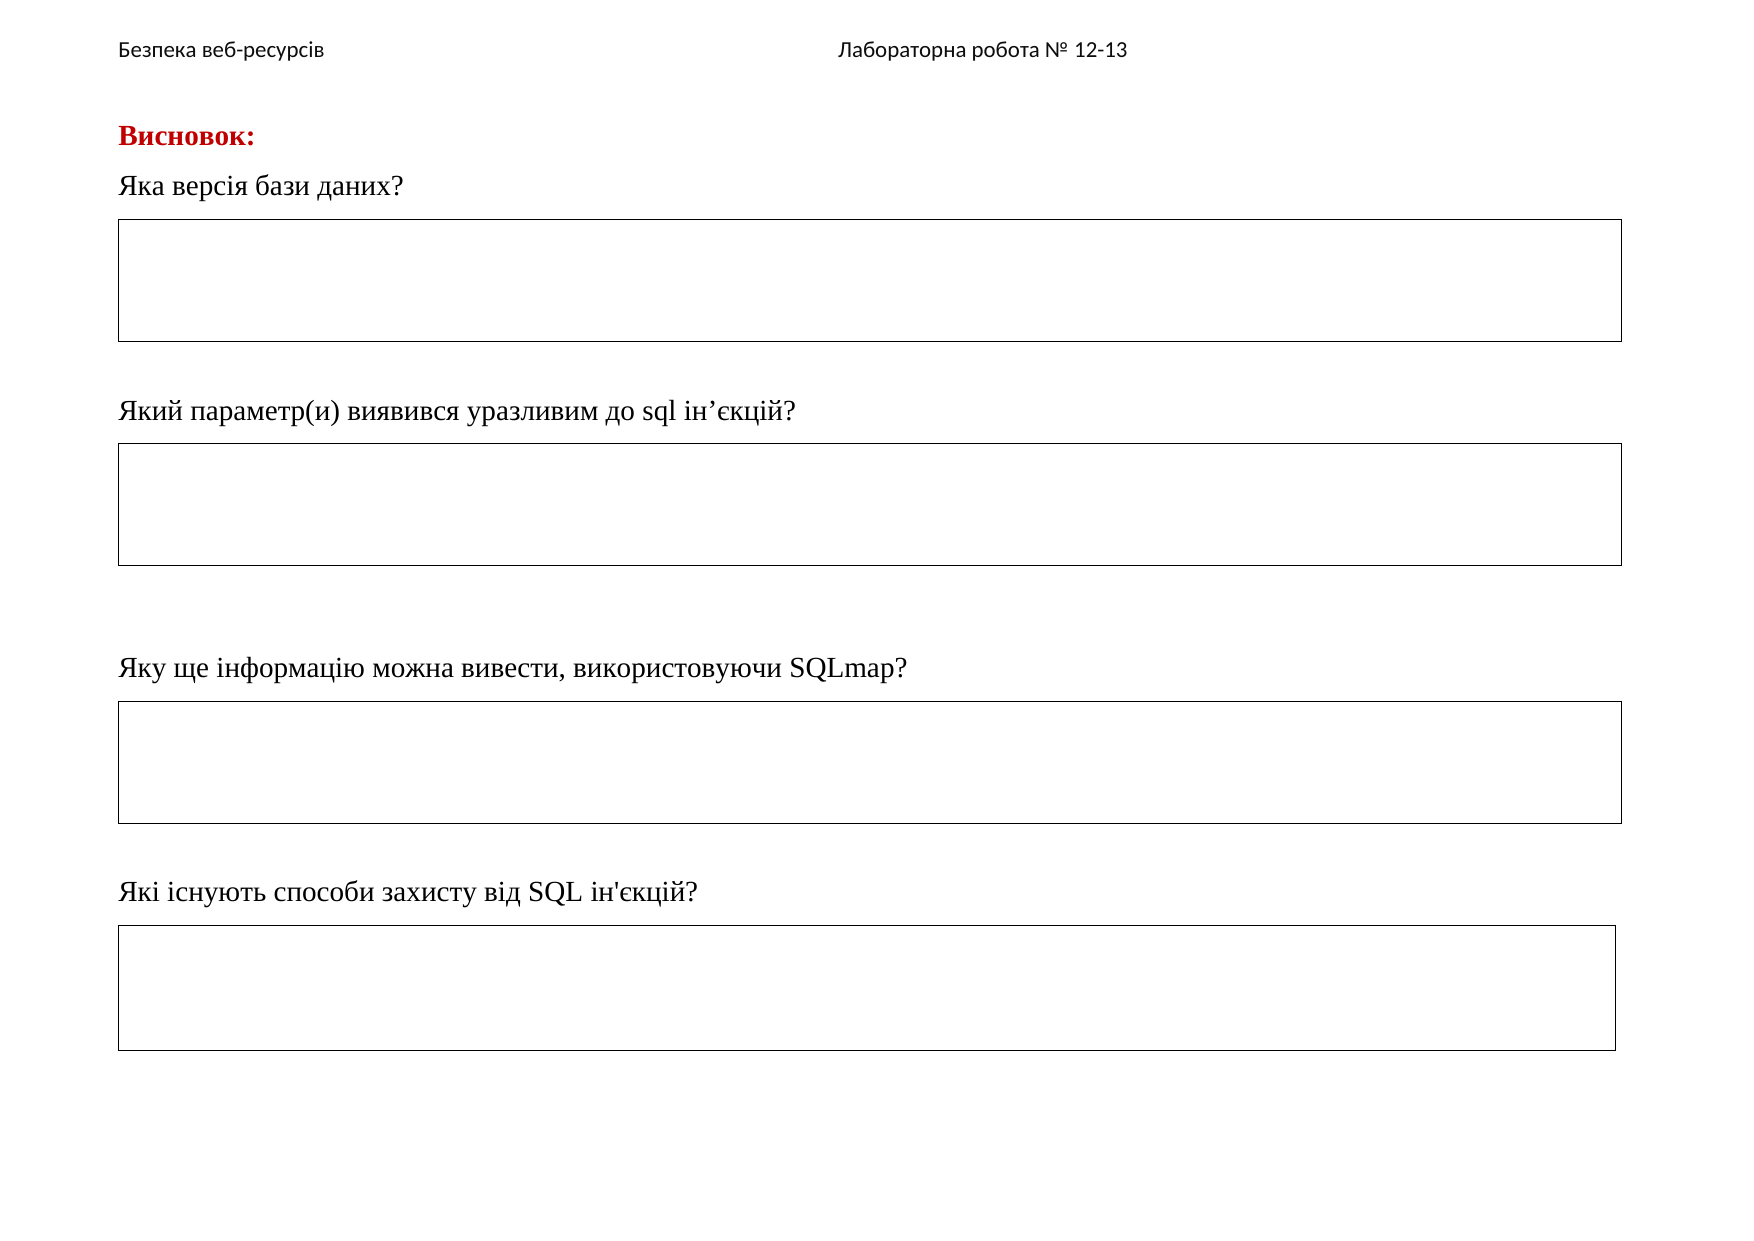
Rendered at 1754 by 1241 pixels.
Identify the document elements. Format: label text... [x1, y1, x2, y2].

text Яку ще інформацію можна вивести, використовуючи SQLmap? [118, 650, 1665, 684]
table_header [119, 702, 1621, 823]
table_header [119, 220, 1621, 341]
table_header [119, 926, 1615, 1050]
text Яка версія бази даних? [118, 168, 1665, 202]
text Які існують способи захисту від SQL ін'єкцій? [118, 874, 1665, 908]
table_header [119, 444, 1621, 565]
text Висновок: [118, 118, 1665, 152]
text Який параметр(и) виявився уразливим до sql ін’єкцій? [118, 393, 1665, 426]
